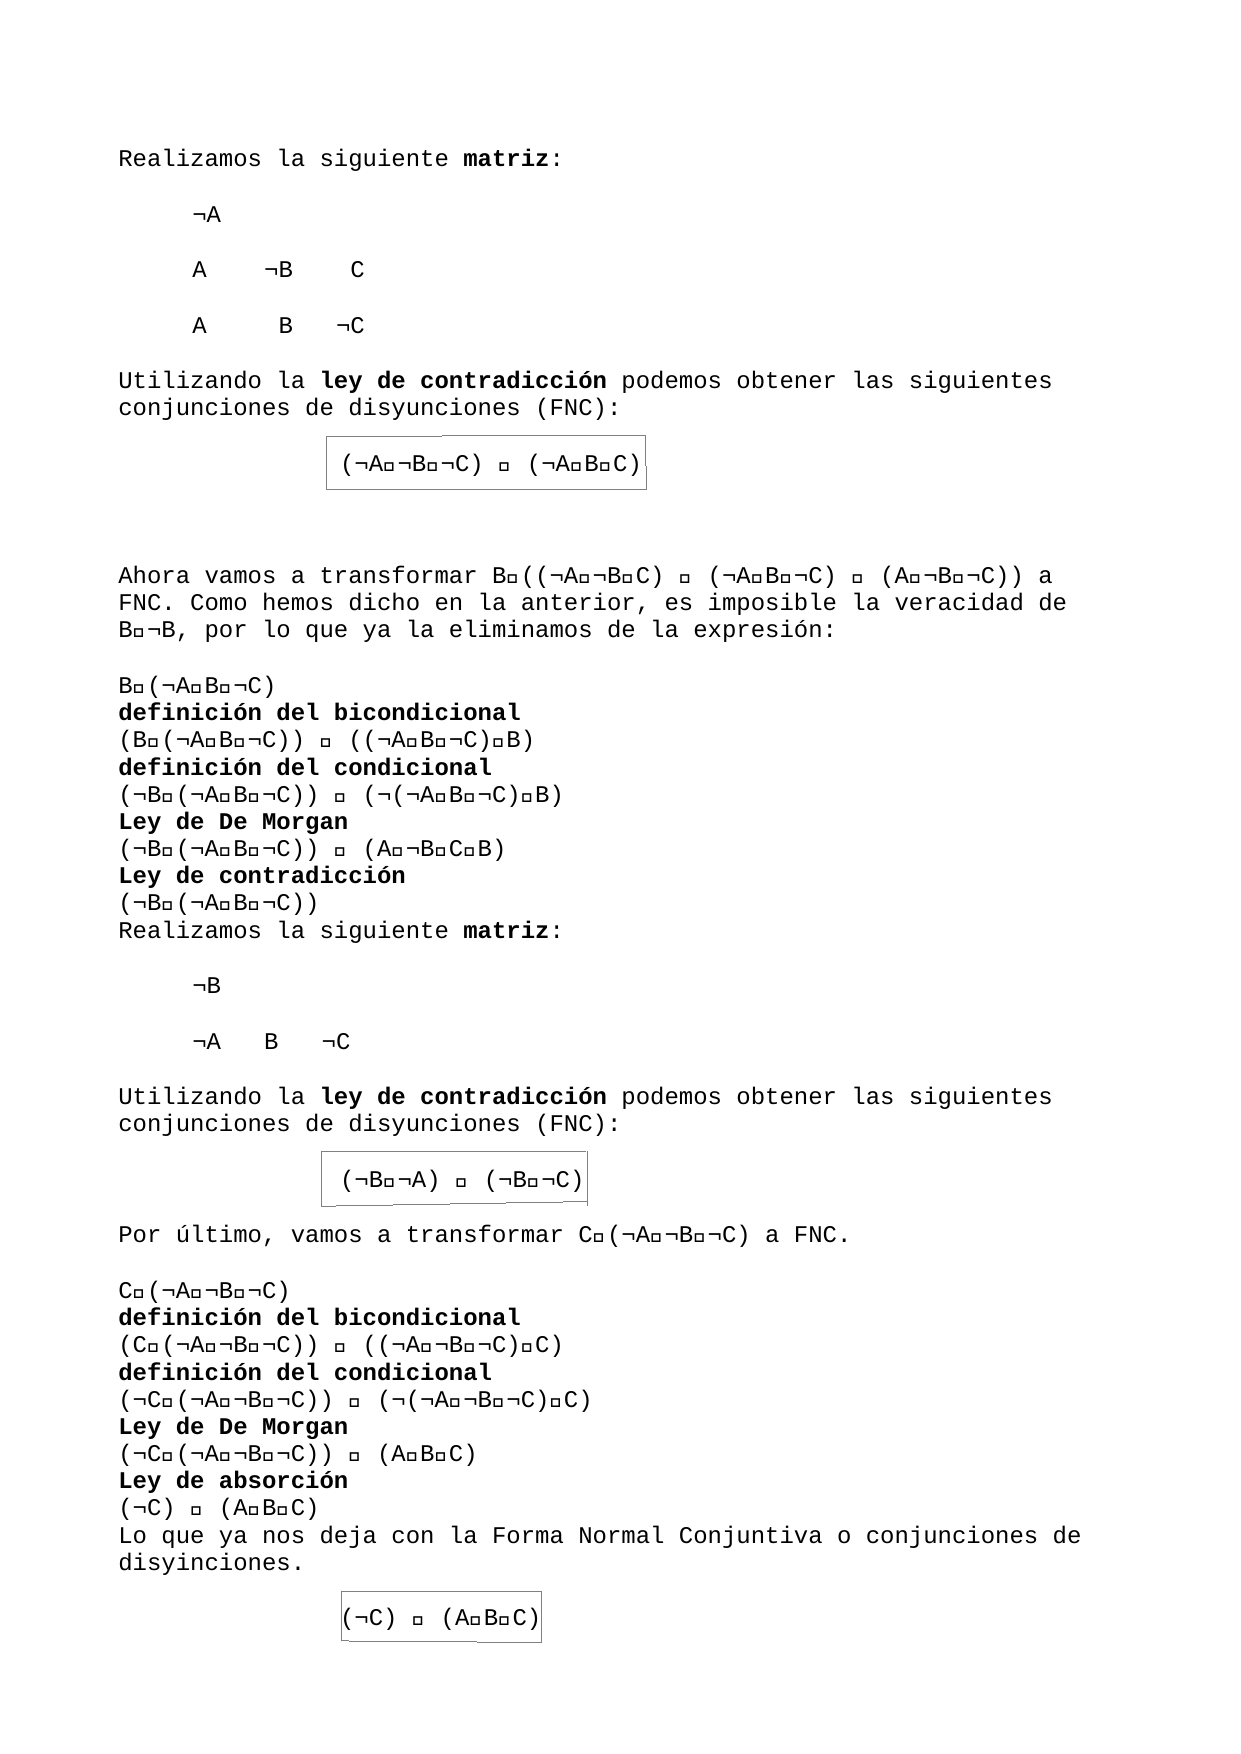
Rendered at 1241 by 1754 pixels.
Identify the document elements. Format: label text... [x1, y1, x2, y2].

text (¬C(¬A¬B¬C))  (ABC) [118, 1441, 1122, 1469]
text (¬B¬A)  (¬B¬C) [322, 1167, 587, 1194]
text [118, 451, 326, 478]
text [542, 1606, 1122, 1633]
text (¬C)  (ABC) [118, 1496, 1122, 1523]
text (C(¬A¬B¬C))  ((¬A¬B¬C)C) [118, 1333, 1122, 1360]
text definición del bicondicional [118, 701, 1122, 728]
text [118, 1606, 341, 1633]
text A ¬B C [118, 257, 1122, 285]
text (¬C(¬A¬B¬C))  (¬(¬A¬B¬C)C) [118, 1387, 1122, 1414]
text A B ¬C [118, 313, 1122, 340]
text ¬A [118, 202, 1122, 229]
text ¬B [118, 973, 1122, 1001]
text definición del condicional [118, 1360, 1122, 1387]
text Utilizando la ley de contradicción podemos obtener las siguientes conjunciones de disyunciones (FNC): [118, 1084, 1122, 1139]
text Por último, vamos a transformar C(¬A¬B¬C) a FNC. [118, 1223, 1122, 1250]
text Ley de De Morgan [118, 1414, 1122, 1441]
text Lo que ya nos deja con la Forma Normal Conjuntiva o conjunciones de disyinciones. [118, 1523, 1122, 1577]
text [588, 1167, 1122, 1194]
text (¬B(¬AB¬C))  (A¬BCB) [118, 836, 1122, 864]
text Realizamos la siguiente matriz: [118, 918, 1122, 945]
text (B(¬AB¬C))  ((¬AB¬C)B) [118, 728, 1122, 755]
text definición del bicondicional [118, 1306, 1122, 1333]
text (¬B(¬AB¬C))  (¬(¬AB¬C)B) [118, 782, 1122, 809]
text B(¬AB¬C) [118, 673, 1122, 701]
text Ley de contradicción [118, 864, 1122, 891]
text definición del condicional [118, 755, 1122, 782]
text Ley de absorción [118, 1469, 1122, 1496]
text Utilizando la ley de contradicción podemos obtener las siguientes conjunciones de disyunciones (FNC): [118, 368, 1122, 423]
text (¬B(¬AB¬C)) [118, 891, 1122, 918]
text C(¬A¬B¬C) [118, 1278, 1122, 1306]
text Realizamos la siguiente matriz: [118, 146, 1122, 174]
text ¬A B ¬C [118, 1029, 1122, 1056]
text Ley de De Morgan [118, 809, 1122, 836]
text (¬A¬B¬C)  (¬ABC) [327, 451, 1122, 478]
text [118, 1167, 321, 1194]
text (¬C)  (ABC) [342, 1606, 541, 1633]
text Ahora vamos a transformar B((¬A¬BC)  (¬AB¬C)  (A¬B¬C)) a FNC. Como hemos dicho en la anterior, es imposible la veracidad de B¬B, por lo que ya la eliminamos de la expresión: [118, 563, 1122, 645]
